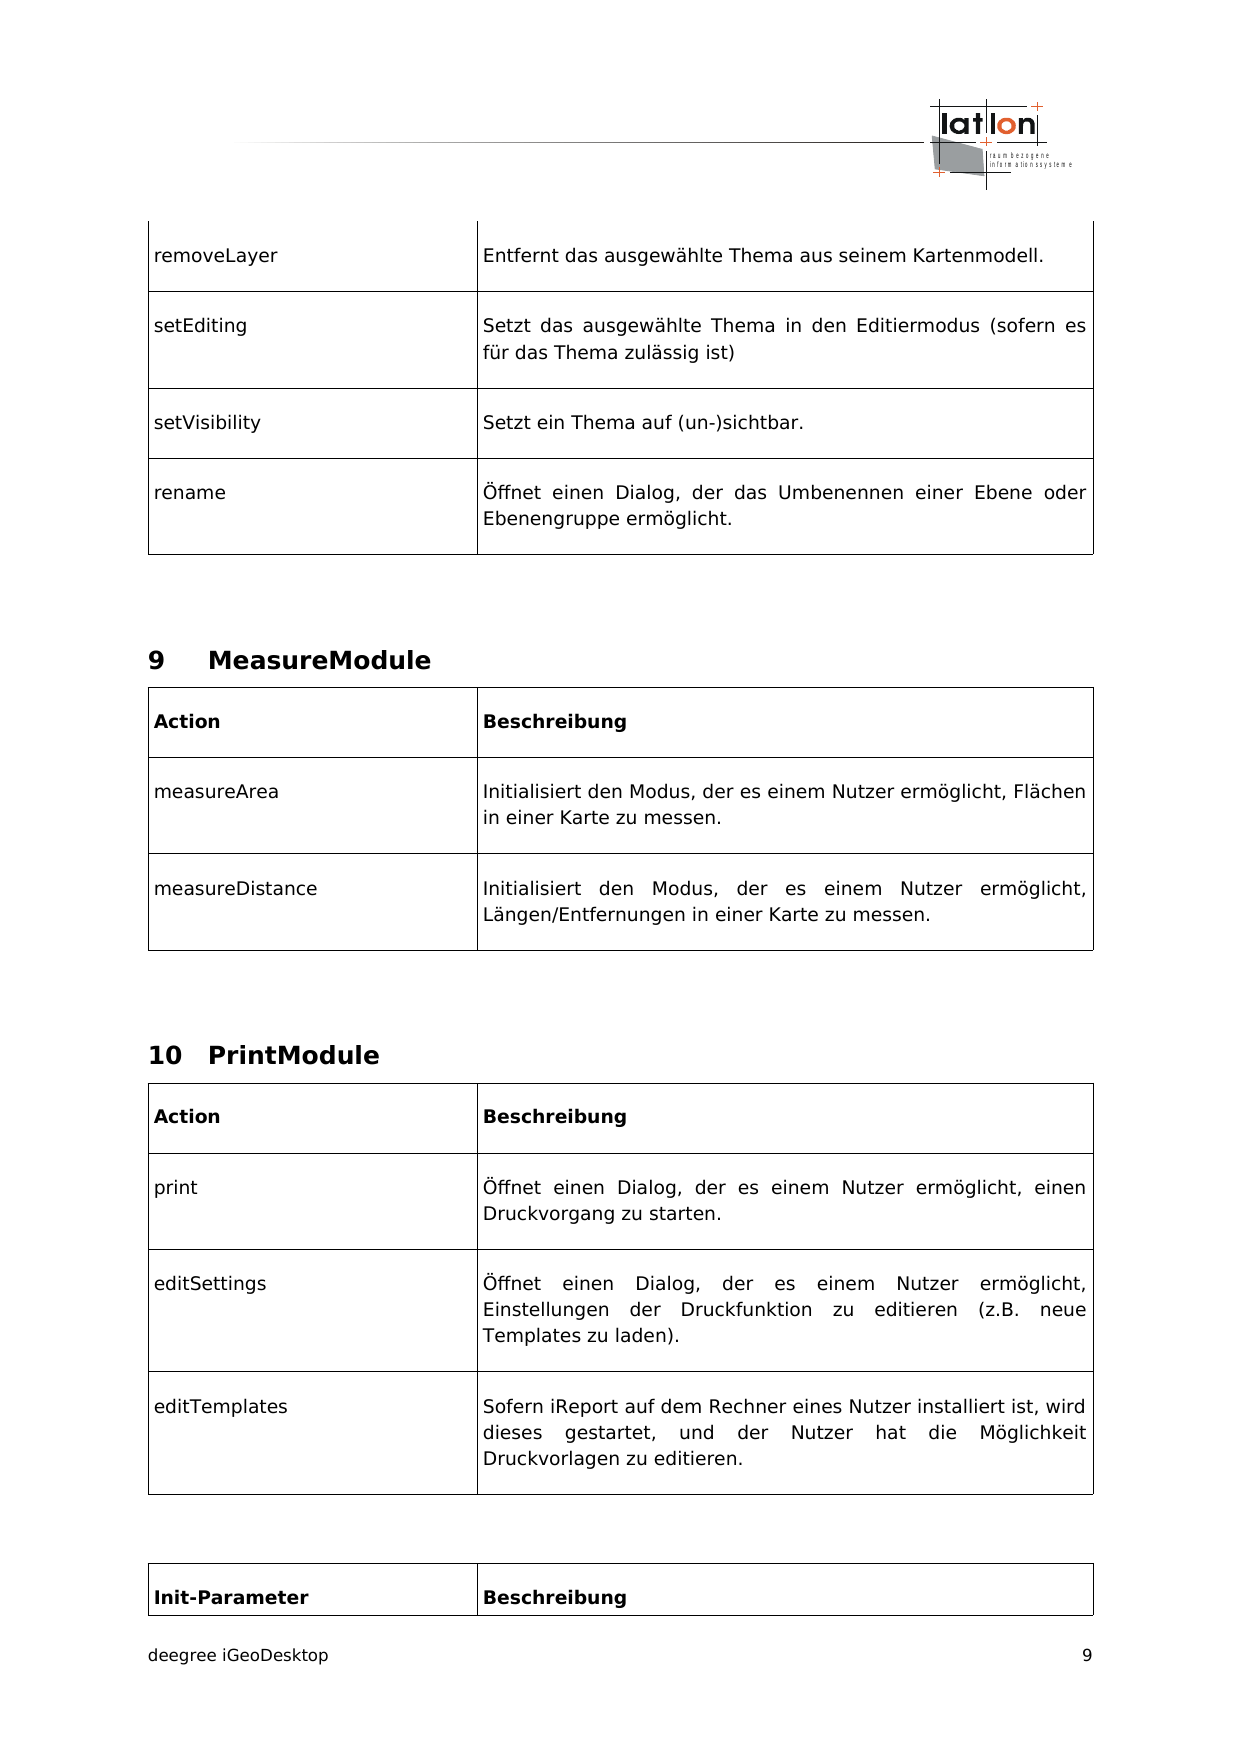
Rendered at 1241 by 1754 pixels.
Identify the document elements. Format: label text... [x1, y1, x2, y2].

table_cell Initialisiert den Modus, der es einem Nutzer ermöglicht, Flächen in einer Karte zu messen. [478, 758, 1093, 853]
table_cell editSettings [149, 1250, 477, 1371]
table_cell Initialisiert den Modus, der es einem Nutzer ermöglicht, Längen/Entfernungen in einer Karte zu messen. [478, 854, 1093, 950]
table_cell removeLayer [149, 221, 477, 291]
table_cell Öffnet einen Dialog, der das Umbenennen einer Ebene oder Ebenengruppe ermöglicht. [478, 459, 1093, 554]
table_cell setEditing [149, 292, 477, 388]
table_cell Entfernt das ausgewählte Thema aus seinem Kartenmodell. [478, 221, 1093, 291]
table_cell Öffnet einen Dialog, der es einem Nutzer ermöglicht, einen Druckvorgang zu starten. [478, 1154, 1093, 1249]
table_cell rename [149, 459, 477, 554]
table_cell Setzt ein Thema auf (un-)sichtbar. [478, 389, 1093, 458]
table_cell print [149, 1154, 477, 1249]
table_cell Sofern iReport auf dem Rechner eines Nutzer installiert ist, wird dieses gestartet, und der Nutzer hat die Möglichkeit Druckvorlagen zu editieren. [478, 1372, 1093, 1494]
table_header Beschreibung [478, 688, 1093, 757]
table_cell editTemplates [149, 1372, 477, 1494]
table_cell Öffnet einen Dialog, der es einem Nutzer ermöglicht, Einstellungen der Druckfunktion zu editieren (z.B. neue Templates zu laden). [478, 1250, 1093, 1371]
table_cell measureArea [149, 758, 477, 853]
table_cell setVisibility [149, 389, 477, 458]
table_header Action [149, 1084, 477, 1153]
subtitle MeasureModule [148, 646, 1092, 675]
table_header Beschreibung [478, 1084, 1093, 1153]
table_header Beschreibung [478, 1564, 1093, 1615]
subtitle PrintModule [148, 1041, 1092, 1071]
table_header Action [149, 688, 477, 757]
table_header Init-Parameter [149, 1564, 477, 1615]
table_cell measureDistance [149, 854, 477, 950]
table_cell Setzt das ausgewählte Thema in den Editiermodus (sofern es für das Thema zulässig ist) [478, 292, 1093, 388]
